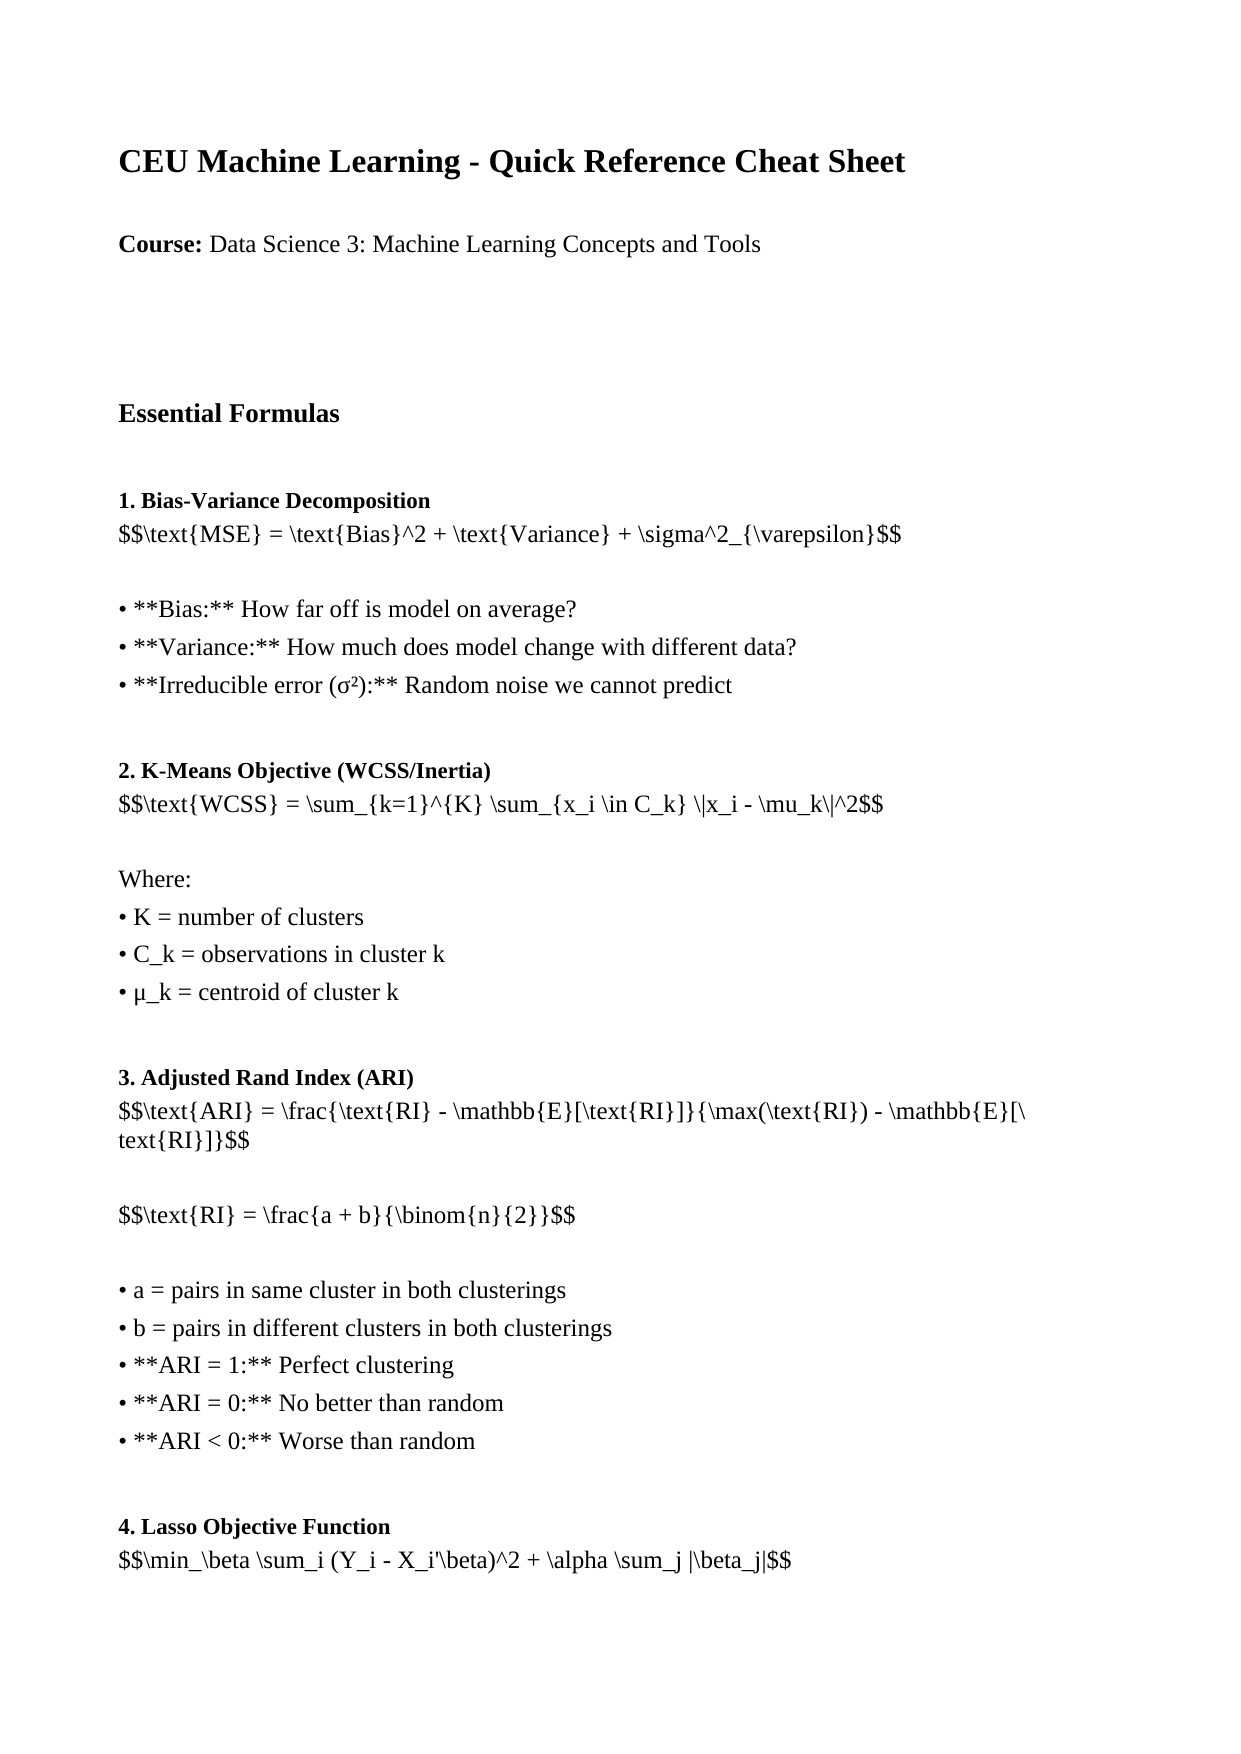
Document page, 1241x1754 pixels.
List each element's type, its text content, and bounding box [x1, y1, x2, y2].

subtitle 1. Bias-Variance Decomposition [118, 487, 1122, 513]
text • b = pairs in different clusters in both clusterings [118, 1313, 1122, 1342]
subtitle 3. Adjusted Rand Index (ARI) [118, 1064, 1122, 1090]
text • **ARI = 1:** Perfect clustering [118, 1351, 1122, 1379]
text • **ARI = 0:** No better than random [118, 1388, 1122, 1417]
text Course: Data Science 3: Machine Learning Concepts and Tools [118, 229, 1122, 258]
text • **Bias:** How far off is model on average? [118, 594, 1122, 623]
text $$\text{MSE} = \text{Bias}^2 + \text{Variance} + \sigma^2_{\varepsilon}$$ [118, 519, 1122, 548]
text • **ARI < 0:** Worse than random [118, 1426, 1122, 1454]
text $$\text{RI} = \frac{a + b}{\binom{n}{2}}$$ [118, 1200, 1122, 1229]
text • μ_k = centroid of cluster k [118, 977, 1122, 1006]
text • a = pairs in same cluster in both clusterings [118, 1275, 1122, 1304]
text • K = number of clusters [118, 902, 1122, 931]
subtitle CEU Machine Learning - Quick Reference Cheat Sheet [118, 142, 1122, 180]
text • **Variance:** How much does model change with different data? [118, 632, 1122, 661]
text $$\text{ARI} = \frac{\text{RI} - \mathbb{E}[\text{RI}]}{\max(\text{RI}) - \mathbb{E}[\text{RI}]}$$ [118, 1096, 1122, 1154]
subtitle Essential Formulas [118, 398, 1122, 429]
subtitle 4. Lasso Objective Function [118, 1513, 1122, 1539]
text • C_k = observations in cluster k [118, 939, 1122, 968]
text Where: [118, 864, 1122, 893]
text $$\min_\beta \sum_i (Y_i - X_i'\beta)^2 + \alpha \sum_j |\beta_j|$$ [118, 1545, 1122, 1574]
text $$\text{WCSS} = \sum_{k=1}^{K} \sum_{x_i \in C_k} \|x_i - \mu_k\|^2$$ [118, 789, 1122, 818]
subtitle 2. K-Means Objective (WCSS/Inertia) [118, 757, 1122, 783]
text • **Irreducible error (σ²):** Random noise we cannot predict [118, 670, 1122, 698]
